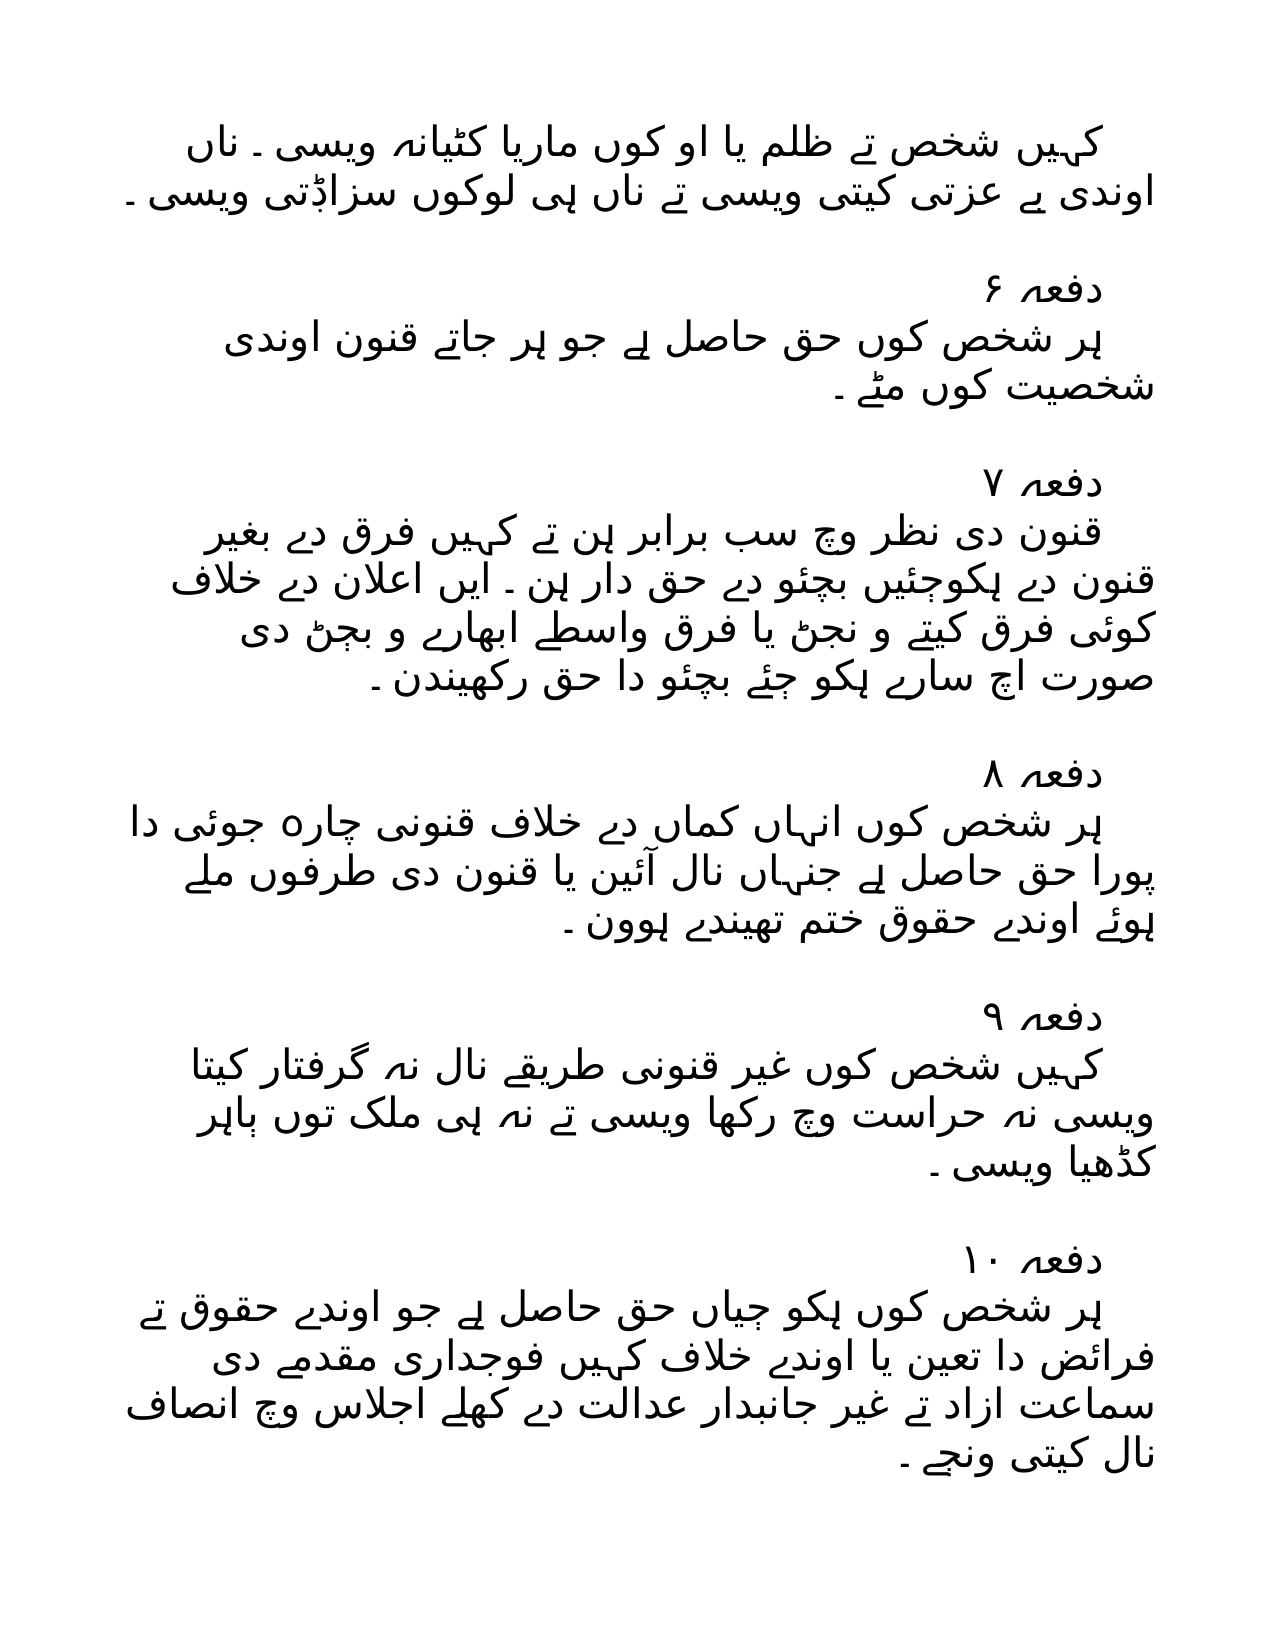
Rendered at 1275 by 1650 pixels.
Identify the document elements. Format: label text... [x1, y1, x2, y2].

text ہر شخص کوں ہکو ڄیاں حق حاصل ہے جو اوندے حقوق تے فرائض دا تعین یا اوندے خلاف کہیں فوجداری مقدمے دی سماعت ازاد تے غیر جانبدار عدالت دے کھلے اجلاس وچ انصاف نال کیتی ونڄے ۔ [118, 1283, 1157, 1477]
text دفعہ ۸ [118, 749, 1157, 798]
text ہر شخص کوں انہاں کماں دے خلاف قنونی چارہ جوئی دا پورا حق حاصل ہے جنہاں نال آئین یا قنون دی طرفوں ملے ہوئے اوندے حقوق ختم تھیندے ہوون ۔ [118, 798, 1157, 943]
text دفعہ ۶ [118, 264, 1157, 312]
text دفعہ ۷ [118, 458, 1157, 506]
text کہیں شخص تے ظلم یا او کوں ماریا کٹیانہ ویسی ۔ ناں اوندی بے عزتی کیتی ویسی تے ناں ہی لوکوں سزاڋتی ویسی ۔ [118, 118, 1157, 215]
text دفعہ ۱۰ [118, 1234, 1157, 1283]
text ہر شخص کوں حق حاصل ہے جو ہر جاتے قنون اوندی شخصیت کوں مڻے ۔ [118, 312, 1157, 409]
text قنون دی نظر وچ سب برابر ہن تے کہیں فرق دے بغیر قنون دے ہکوڄئیں بچئو دے حق دار ہن ۔ ایں اعلان دے خلاف کوئی فرق کیتے و نجڻ یا فرق واسطے ابھارے و بڄڻ دی صورت اچ سارے ہکو ڄئے بچئو دا حق رکھیندن ۔ [118, 506, 1157, 701]
text کہیں شخص کوں غیر قنونی طریقے نال نہ گرفتار کیتا ویسی نہ حراست وچ رکھا ویسی تے نہ ہی ملک توں ٻاہر کڈھیا ویسی ۔ [118, 1040, 1157, 1186]
text دفعہ ۹ [118, 992, 1157, 1040]
